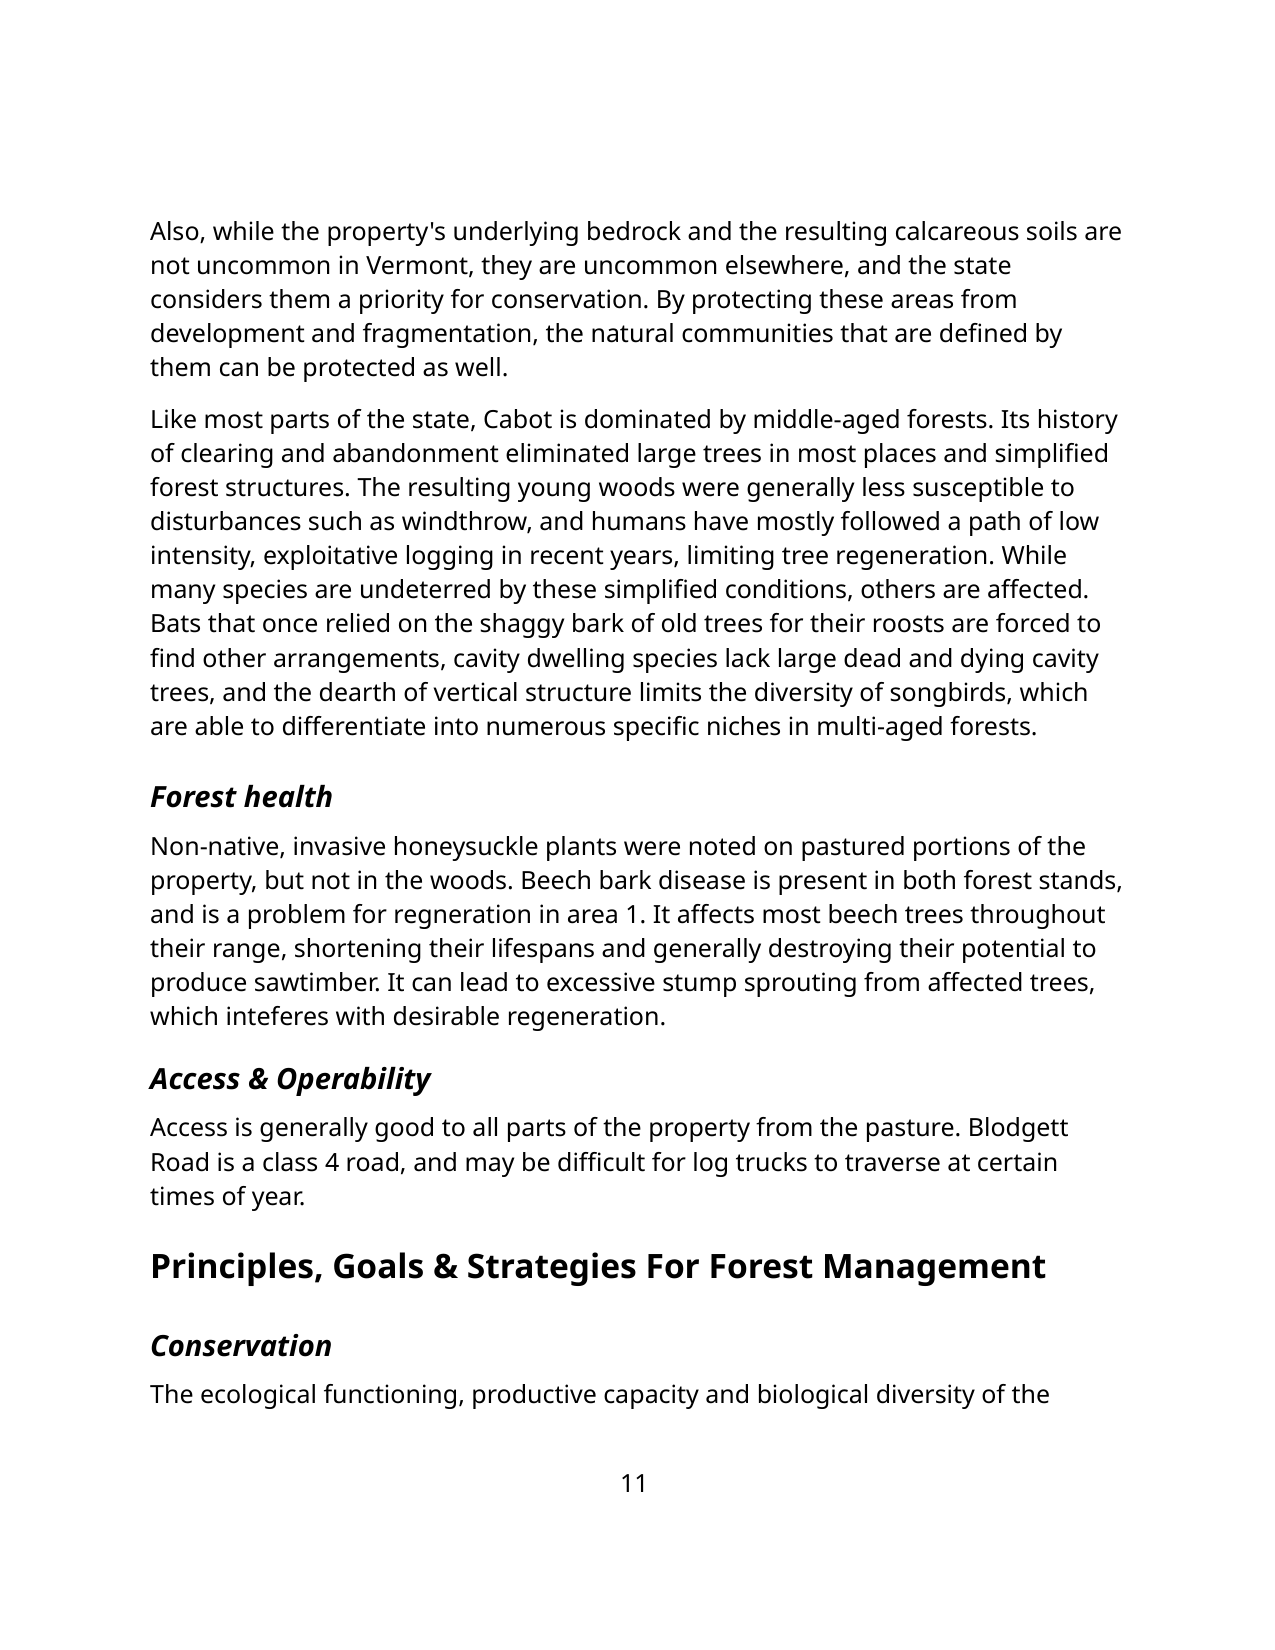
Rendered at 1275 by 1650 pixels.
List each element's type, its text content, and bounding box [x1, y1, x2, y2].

text Like most parts of the state, Cabot is dominated by middle-aged forests. Its history of clearing and abandonment eliminated large trees in most places and simplified forest structures. The resulting young woods were generally less susceptible to disturbances such as windthrow, and humans have mostly followed a path of low intensity, exploitative logging in recent years, limiting tree regeneration. While many species are undeterred by these simplified conditions, others are affected. Bats that once relied on the shaggy bark of old trees for their roosts are forced to find other arrangements, cavity dwelling species lack large dead and dying cavity trees, and the dearth of vertical structure limits the diversity of songbirds, which are able to differentiate into numerous specific niches in multi-aged forests. [150, 402, 1125, 742]
subtitle Access & Operability [150, 1058, 1125, 1098]
subtitle Principles, Goals & Strategies For Forest Management [150, 1242, 1125, 1288]
text Access is generally good to all parts of the property from the pasture. Blodgett Road is a class 4 road, and may be difficult for log trucks to traverse at certain times of year. [150, 1110, 1125, 1212]
text The ecological functioning, productive capacity and biological diversity of the [150, 1377, 1125, 1411]
subtitle Forest health [150, 776, 1125, 816]
text Non-native, invasive honeysuckle plants were noted on pastured portions of the property, but not in the woods. Beech bark disease is present in both forest stands, and is a problem for regneration in area 1. It affects most beech trees throughout their range, shortening their lifespans and generally destroying their potential to produce sawtimber. It can lead to excessive stump sprouting from affected trees, which inteferes with desirable regeneration. [150, 828, 1125, 1033]
text Also, while the property's underlying bedrock and the resulting calcareous soils are not uncommon in Vermont, they are uncommon elsewhere, and the state considers them a priority for conservation. By protecting these areas from development and fragmentation, the natural communities that are defined by them can be protected as well. [150, 213, 1125, 384]
subtitle Conservation [150, 1325, 1125, 1365]
